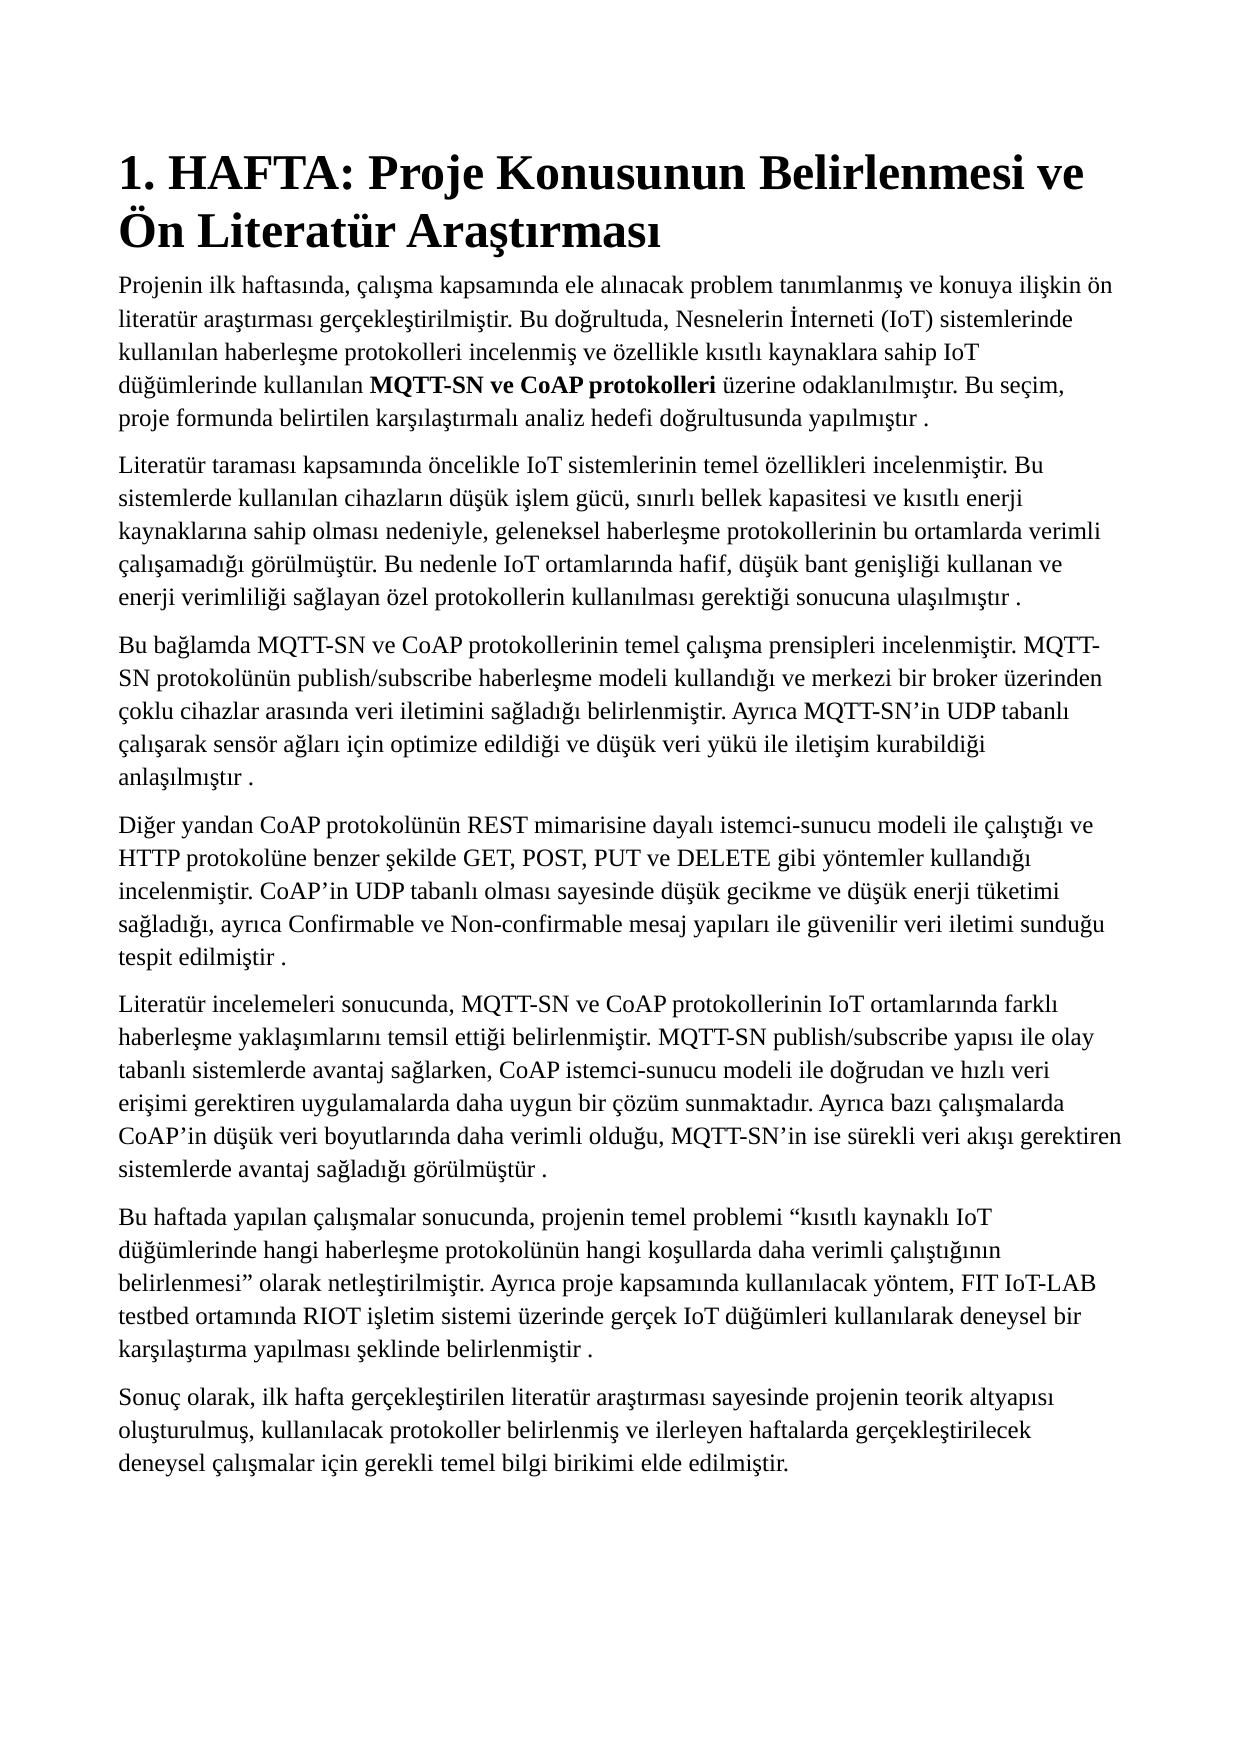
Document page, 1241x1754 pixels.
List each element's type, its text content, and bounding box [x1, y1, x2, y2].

text Literatür incelemeleri sonucunda, MQTT-SN ve CoAP protokollerinin IoT ortamlarında farklı haberleşme yaklaşımlarını temsil ettiği belirlenmiştir. MQTT-SN publish/subscribe yapısı ile olay tabanlı sistemlerde avantaj sağlarken, CoAP istemci-sunucu modeli ile doğrudan ve hızlı veri erişimi gerektiren uygulamalarda daha uygun bir çözüm sunmaktadır. Ayrıca bazı çalışmalarda CoAP’in düşük veri boyutlarında daha verimli olduğu, MQTT-SN’in ise sürekli veri akışı gerektiren sistemlerde avantaj sağladığı görülmüştür . [118, 989, 1122, 1183]
text Projenin ilk haftasında, çalışma kapsamında ele alınacak problem tanımlanmış ve konuya ilişkin ön literatür araştırması gerçekleştirilmiştir. Bu doğrultuda, Nesnelerin İnterneti (IoT) sistemlerinde kullanılan haberleşme protokolleri incelenmiş ve özellikle kısıtlı kaynaklara sahip IoT düğümlerinde kullanılan MQTT-SN ve CoAP protokolleri üzerine odaklanılmıştır. Bu seçim, proje formunda belirtilen karşılaştırmalı analiz hedefi doğrultusunda yapılmıştır . [118, 271, 1122, 431]
text Diğer yandan CoAP protokolünün REST mimarisine dayalı istemci-sunucu modeli ile çalıştığı ve HTTP protokolüne benzer şekilde GET, POST, PUT ve DELETE gibi yöntemler kullandığı incelenmiştir. CoAP’in UDP tabanlı olması sayesinde düşük gecikme ve düşük enerji tüketimi sağladığı, ayrıca Confirmable ve Non-confirmable mesaj yapıları ile güvenilir veri iletimi sunduğu tespit edilmiştir . [118, 810, 1122, 971]
subtitle 1. HAFTA: Proje Konusunun Belirlenmesi ve Ön Literatür Araştırması [118, 143, 1122, 258]
text Bu haftada yapılan çalışmalar sonucunda, projenin temel problemi “kısıtlı kaynaklı IoT düğümlerinde hangi haberleşme protokolünün hangi koşullarda daha verimli çalıştığının belirlenmesi” olarak netleştirilmiştir. Ayrıca proje kapsamında kullanılacak yöntem, FIT IoT-LAB testbed ortamında RIOT işletim sistemi üzerinde gerçek IoT düğümleri kullanılarak deneysel bir karşılaştırma yapılması şeklinde belirlenmiştir . [118, 1202, 1122, 1363]
text Literatür taraması kapsamında öncelikle IoT sistemlerinin temel özellikleri incelenmiştir. Bu sistemlerde kullanılan cihazların düşük işlem gücü, sınırlı bellek kapasitesi ve kısıtlı enerji kaynaklarına sahip olması nedeniyle, geleneksel haberleşme protokollerinin bu ortamlarda verimli çalışamadığı görülmüştür. Bu nedenle IoT ortamlarında hafif, düşük bant genişliği kullanan ve enerji verimliliği sağlayan özel protokollerin kullanılması gerektiği sonucuna ulaşılmıştır . [118, 450, 1122, 611]
text Sonuç olarak, ilk hafta gerçekleştirilen literatür araştırması sayesinde projenin teorik altyapısı oluşturulmuş, kullanılacak protokoller belirlenmiş ve ilerleyen haftalarda gerçekleştirilecek deneysel çalışmalar için gerekli temel bilgi birikimi elde edilmiştir. [118, 1382, 1122, 1477]
text Bu bağlamda MQTT-SN ve CoAP protokollerinin temel çalışma prensipleri incelenmiştir. MQTT-SN protokolünün publish/subscribe haberleşme modeli kullandığı ve merkezi bir broker üzerinden çoklu cihazlar arasında veri iletimini sağladığı belirlenmiştir. Ayrıca MQTT-SN’in UDP tabanlı çalışarak sensör ağları için optimize edildiği ve düşük veri yükü ile iletişim kurabildiği anlaşılmıştır . [118, 630, 1122, 791]
